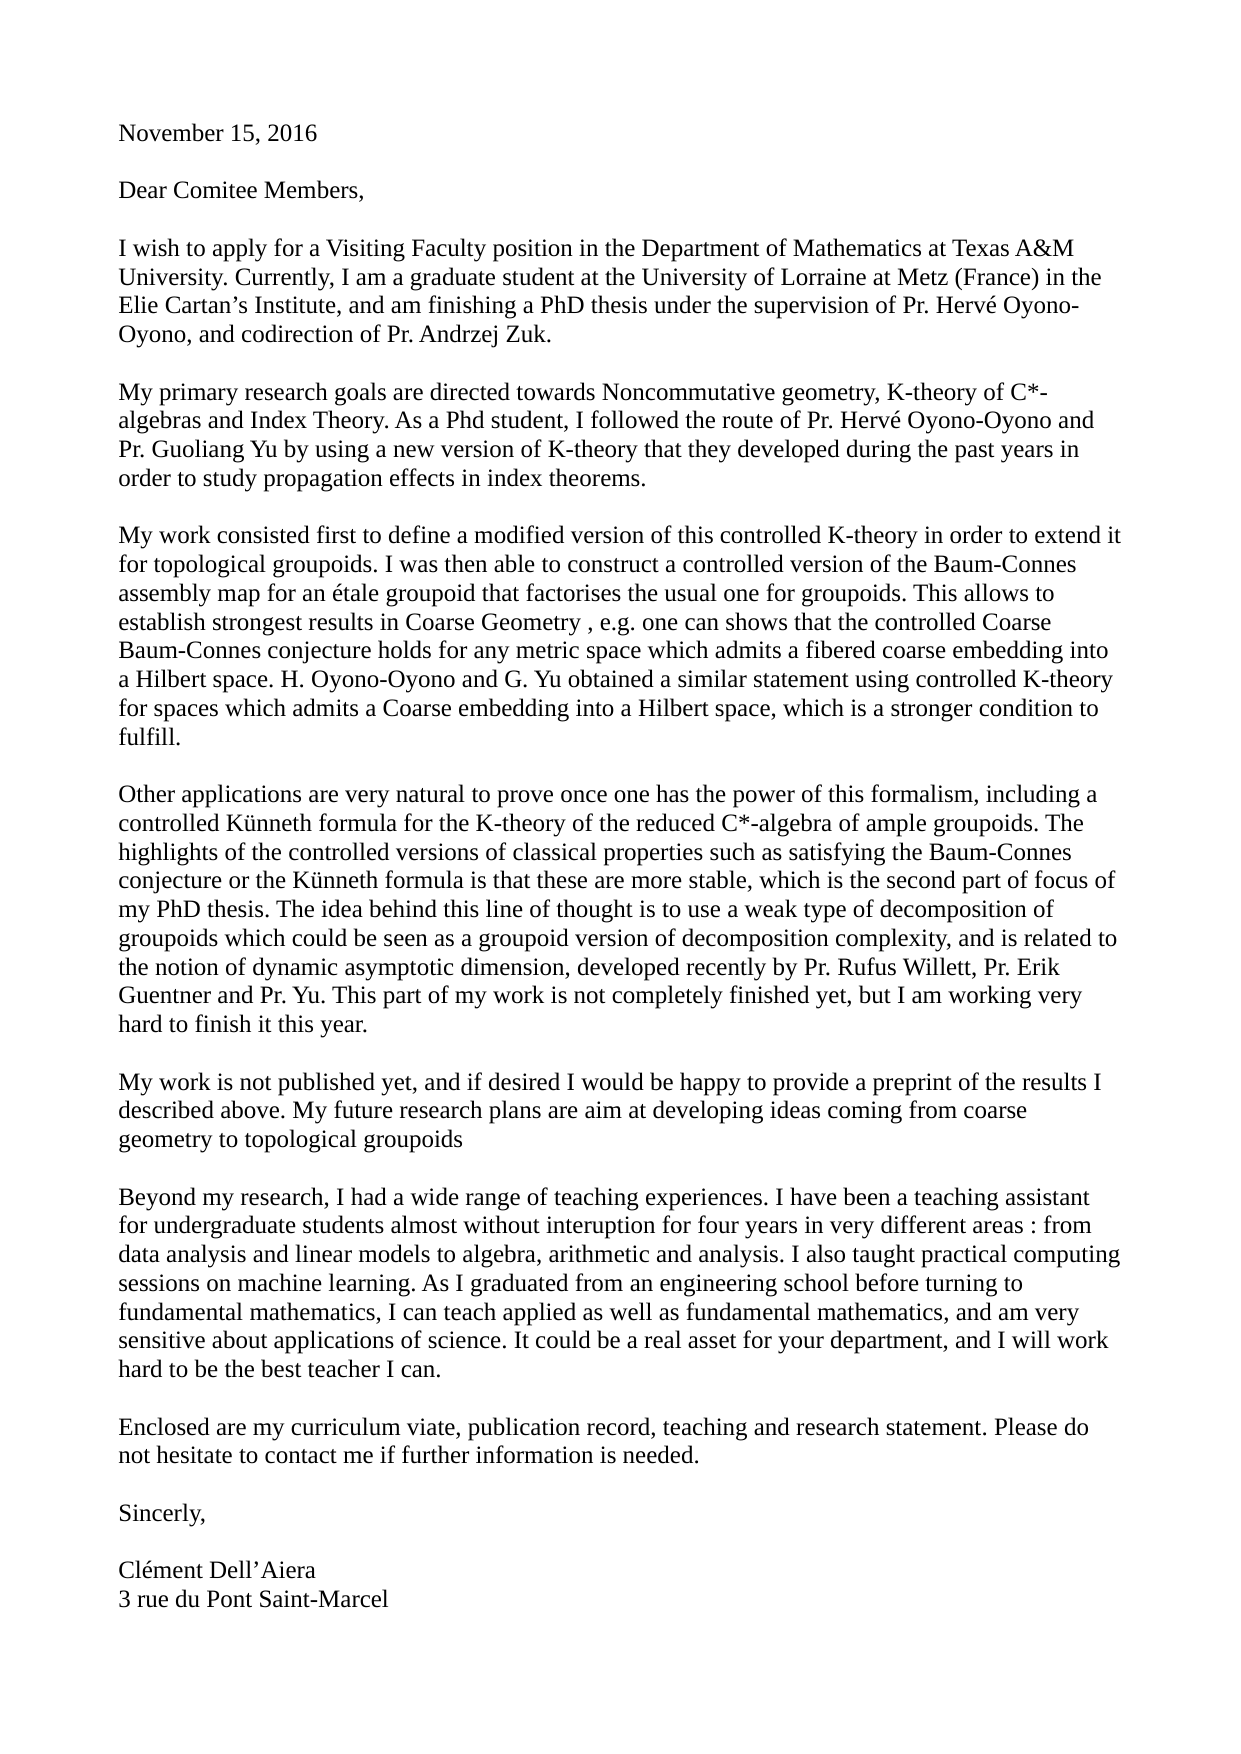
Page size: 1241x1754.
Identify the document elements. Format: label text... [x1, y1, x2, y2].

text Dear Comitee Members, [118, 176, 1122, 204]
text 3 rue du Pont Saint-Marcel [118, 1584, 1122, 1613]
text November 15, 2016 [118, 118, 1122, 147]
text My primary research goals are directed towards Noncommutative geometry, K-theory of C*-algebras and Index Theory. As a Phd student, I followed the route of Pr. Hervé Oyono-Oyono and Pr. Guoliang Yu by using a new version of K-theory that they developed during the past years in order to study propagation effects in index theorems. [118, 377, 1122, 492]
text Beyond my research, I had a wide range of teaching experiences. I have been a teaching assistant for undergraduate students almost without interuption for four years in very different areas : from data analysis and linear models to algebra, arithmetic and analysis. I also taught practical computing sessions on machine learning. As I graduated from an engineering school before turning to fundamental mathematics, I can teach applied as well as fundamental mathematics, and am very sensitive about applications of science. It could be a real asset for your department, and I will work hard to be the best teacher I can. [118, 1182, 1122, 1383]
text Enclosed are my curriculum viate, publication record, teaching and research statement. Please do not hesitate to contact me if further information is needed. [118, 1412, 1122, 1469]
text My work is not published yet, and if desired I would be happy to provide a preprint of the results I described above. My future research plans are aim at developing ideas coming from coarse geometry to topological groupoids [118, 1067, 1122, 1153]
text Other applications are very natural to prove once one has the power of this formalism, including a controlled Künneth formula for the K-theory of the reduced C*-algebra of ample groupoids. The highlights of the controlled versions of classical properties such as satisfying the Baum-Connes conjecture or the Künneth formula is that these are more stable, which is the second part of focus of my PhD thesis. The idea behind this line of thought is to use a weak type of decomposition of groupoids which could be seen as a groupoid version of decomposition complexity, and is related to the notion of dynamic asymptotic dimension, developed recently by Pr. Rufus Willett, Pr. Erik Guentner and Pr. Yu. This part of my work is not completely finished yet, but I am working very hard to finish it this year. [118, 779, 1122, 1038]
text Sincerly, [118, 1498, 1122, 1527]
text Clément Dell’Aiera [118, 1556, 1122, 1584]
text I wish to apply for a Visiting Faculty position in the Department of Mathematics at Texas A&M University. Currently, I am a graduate student at the University of Lorraine at Metz (France) in the Elie Cartan’s Institute, and am finishing a PhD thesis under the supervision of Pr. Hervé Oyono-Oyono, and codirection of Pr. Andrzej Zuk. [118, 233, 1122, 348]
text My work consisted first to define a modified version of this controlled K-theory in order to extend it for topological groupoids. I was then able to construct a controlled version of the Baum-Connes assembly map for an étale groupoid that factorises the usual one for groupoids. This allows to establish strongest results in Coarse Geometry , e.g. one can shows that the controlled Coarse Baum-Connes conjecture holds for any metric space which admits a fibered coarse embedding into a Hilbert space. H. Oyono-Oyono and G. Yu obtained a similar statement using controlled K-theory for spaces which admits a Coarse embedding into a Hilbert space, which is a stronger condition to fulfill. [118, 521, 1122, 751]
